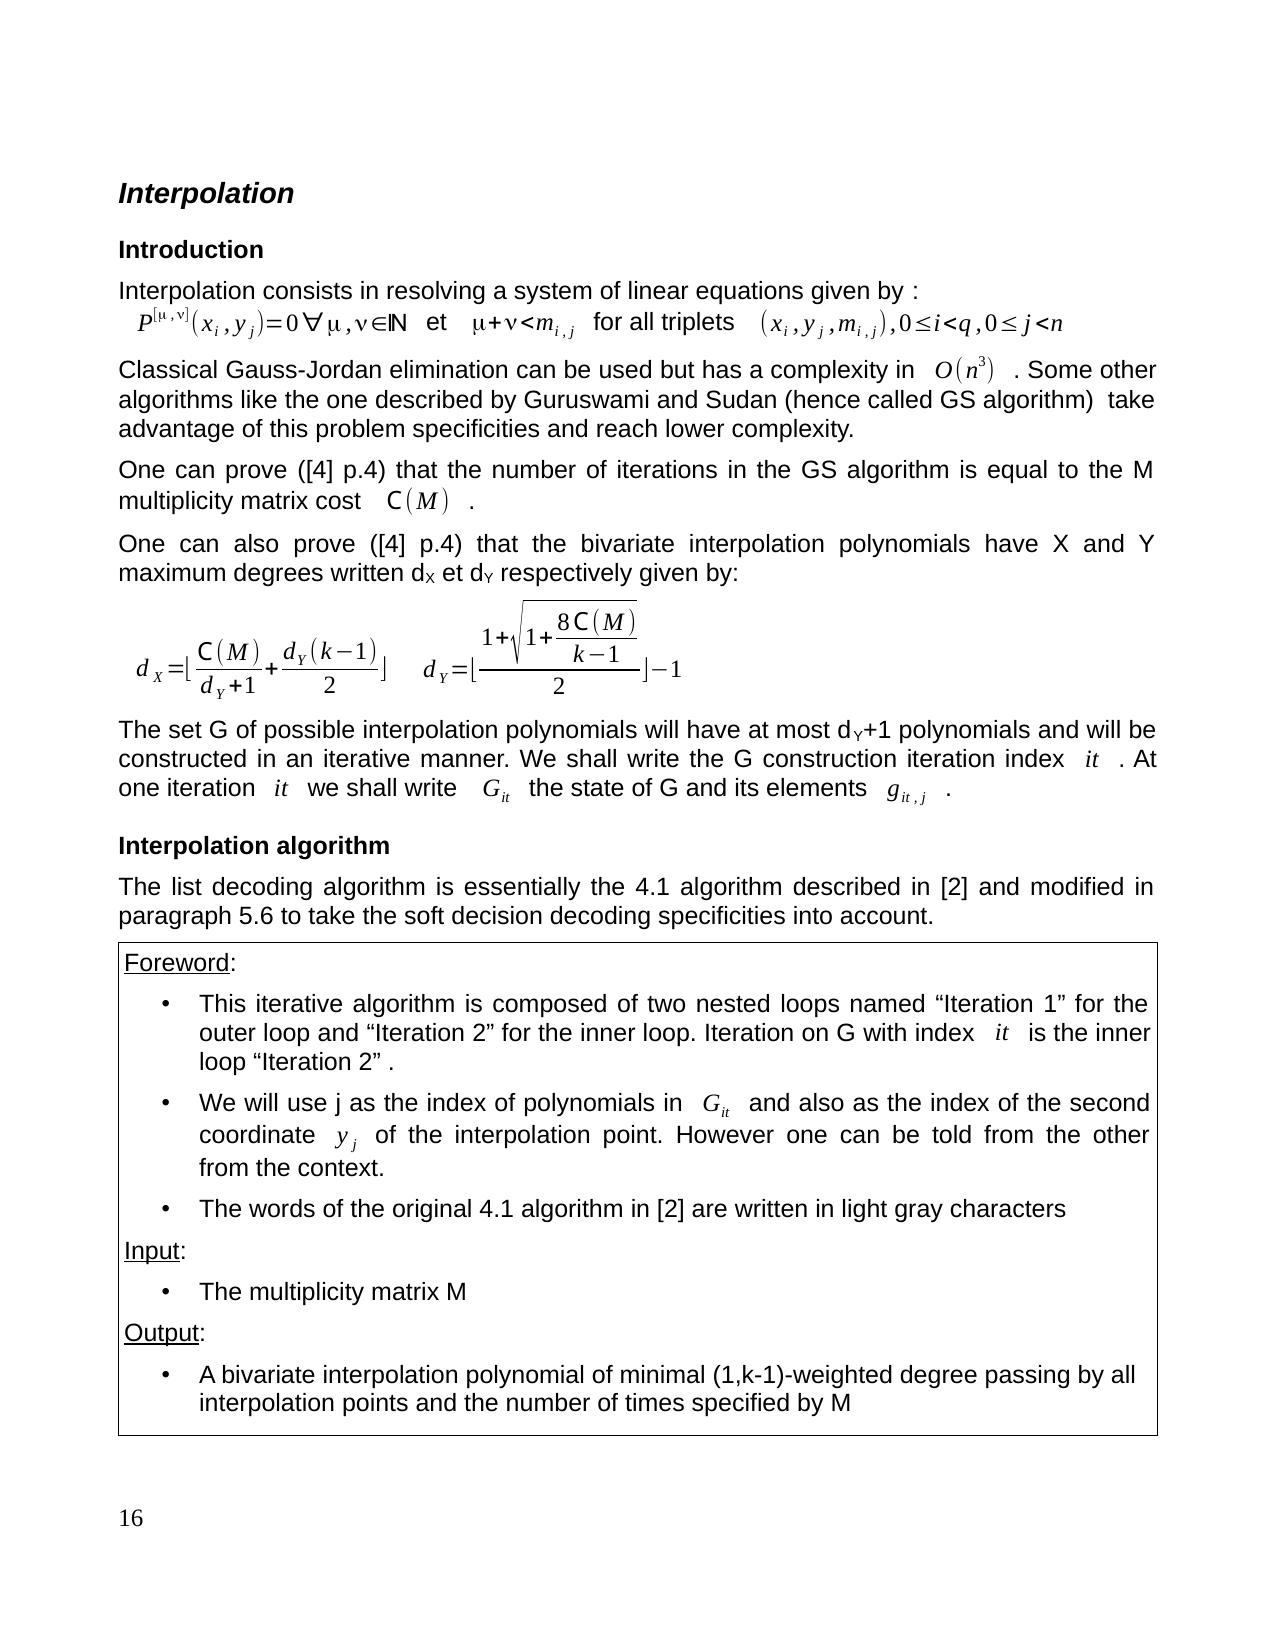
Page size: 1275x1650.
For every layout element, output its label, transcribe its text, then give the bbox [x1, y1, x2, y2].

text One can prove ([4] p.4) that the number of iterations in the GS algorithm is equal to the M multiplicity matrix cost . [118, 455, 1157, 516]
subtitle Interpolation algorithm [118, 831, 1157, 859]
subtitle Interpolation [118, 176, 1157, 210]
text One can also prove ([4] p.4) that the bivariate interpolation polynomials have X and Y maximum degrees written dX et dY respectively given by: [118, 529, 1157, 586]
table_header Foreword: This iterative algorithm is composed of two nested loops named “Iteration 1” for the outer loop and “Iteration 2” for the inner loop. Iteration on G with indexis the inner loop “Iteration 2” . We will use j as the index of polynomials inand also as the index of the second coordinateof the interpolation point. However one can be told from the other from the context. The words of the original 4.1 algorithm in [2] are written in light gray characters Input: The multiplicity matrix M Output: A bivariate interpolation polynomial of minimal (1,k-1)-weighted degree passing by all interpolation points and the number of times specified by M Initialisation : (i) Initialise a group of polynomials by (4.25), set ik = 0 Initialize G as a series of monomials of increasing power in Y up to dY. That is: Iteration1: for all interpolation pointswith. Letbe the index of the interpolation point. The exact order for traversing matrix M is unimportant but making it column after column respects the chronological order of symbols transmission. As a simplification we shall writeandthe interpolation point. Iteration 2 : for all positive integer couplessuch that. Letbe the index of the couple. We havepossible couples. Hence . We shall order thecouples in increasing lexicographic order : Practically one nests a loop oninside a loop on(see [4] Algorithm 2). (ii) Modify the polynomial group by (4.39) Eliminate polynomials of too large leading order.is modified to keep only the polynomials with leading order not greater than multiplicity matrix cost:Letbe the new cardinality of. This is an optimization of the original GS algorithm proposed by Li Chen ([2] paragraph 4.3.3) and is not a mandatory step. (iii) Perform Hasse derivative evaluation (4.27) for each polynomial in the group Calculation of the-th Hasse derivative for each polynomial at the interpolation. We shall write the result of this derivativehence we obtain the for all the polynomialsin. To simplify notation we shall write (iv) If all the polynomials’ Hasse derivative evaluations are zero, go to (vii) Polynomials for whichcan be ignored. The following takes place only for polynomials for which. (v) Find the minimal polynomial defined by (4.29) (4.30) Find polynomial(of indexin) with least (1,k-1)-weighted leading order: (vi) For the minimal polynomial, modify it by (4.32). For the other polynomials with nonzero Hasse derivative evaluation, modify them by (4.31) The polynomialswithare replaced by the-th bilinear Hasse derivative ofandat pointthat is: Then with our simplified notation: Polynomialis replaced by the-th bilinear Hasse derivative ofandat pointthat is: Then with our simplified notation: (vii) ik = ik + 1 Finalization : (viii) If ik = C, stop the process and choose Q(x, y) defined by (4.33) else go to (ii). Polynomial of least (1,k-1)-weighted leading order in G is selected. [119, 943, 1157, 1435]
text The list decoding algorithm is essentially the 4.1 algorithm described in [2] and modified in paragraph 5.6 to take the soft decision decoding specificities into account. [118, 872, 1157, 929]
text Interpolation consists in resolving a system of linear equations given by : et for all triplets [118, 276, 1157, 340]
subtitle Introduction [118, 235, 1157, 264]
text The set G of possible interpolation polynomials will have at most dY+1 polynomials and will be constructed in an iterative manner. We shall write the G construction iteration index. At one iterationwe shall write the state of G and its elements. [118, 716, 1157, 806]
text Classical Gauss-Jordan elimination can be used but has a complexity in. Some other algorithms like the one described by Guruswami and Sudan (hence called GS algorithm) take advantage of this problem specificities and reach lower complexity. [118, 352, 1157, 443]
